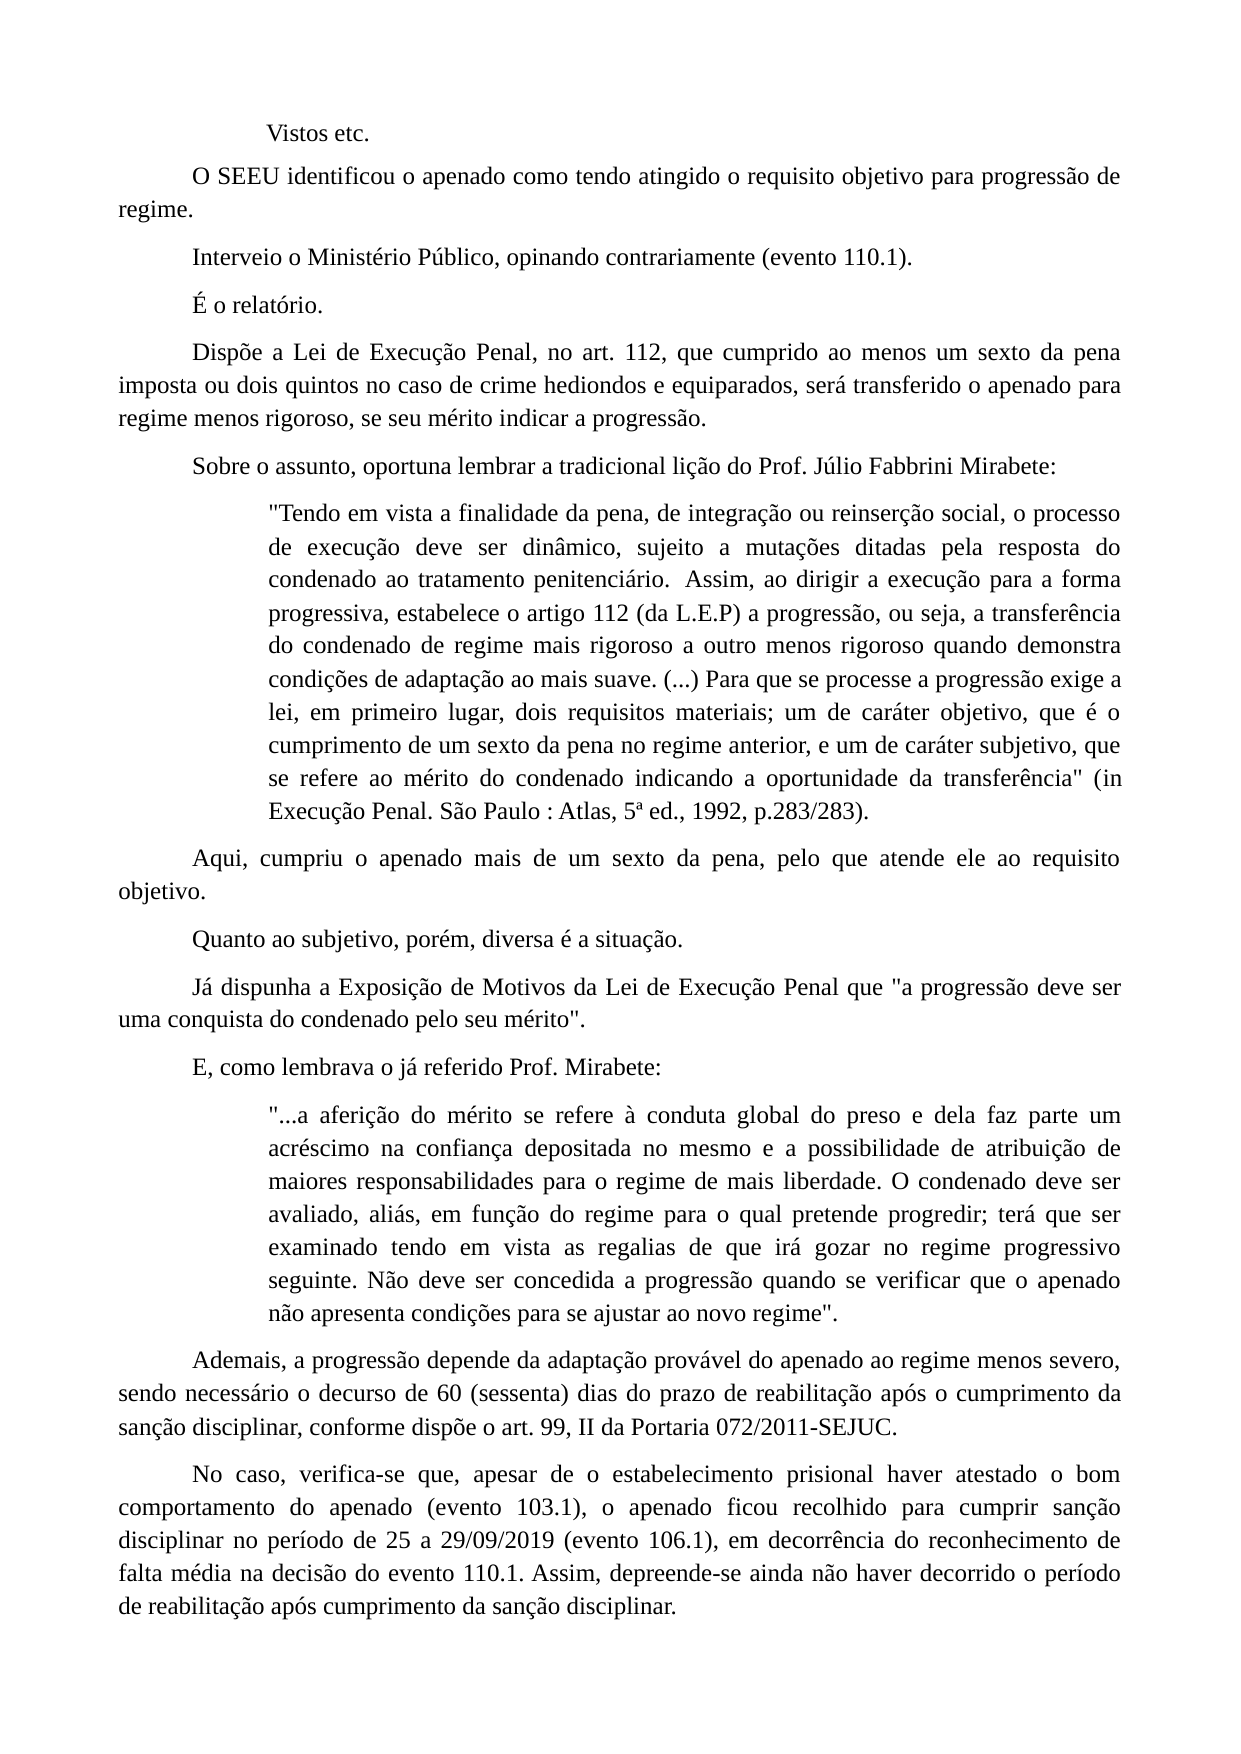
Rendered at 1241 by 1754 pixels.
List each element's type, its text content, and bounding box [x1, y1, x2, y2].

text Sobre o assunto, oportuna lembrar a tradicional lição do Prof. Júlio Fabbrini Mirabete: [118, 451, 1122, 480]
text Aqui, cumpriu o apenado mais de um sexto da pena, pelo que atende ele ao requisito objetivo. [118, 843, 1122, 905]
text É o relatório. [118, 290, 1122, 318]
text Dispõe a Lei de Execução Penal, no art. 112, que cumprido ao menos um sexto da pena imposta ou dois quintos no caso de crime hediondos e equiparados, será transferido o apenado para regime menos rigoroso, se seu mérito indicar a progressão. [118, 337, 1122, 432]
text "...a aferição do mérito se refere à conduta global do preso e dela faz parte um acréscimo na confiança depositada no mesmo e a possibilidade de atribuição de maiores responsabilidades para o regime de mais liberdade. O condenado deve ser avaliado, aliás, em função do regime para o qual pretende progredir; terá que ser examinado tendo em vista as regalias de que irá gozar no regime progressivo seguinte. Não deve ser concedida a progressão quando se verificar que o apenado não apresenta condições para se ajustar ao novo regime". [268, 1100, 1122, 1327]
text Ademais, a progressão depende da adaptação provável do apenado ao regime menos severo, sendo necessário o decurso de 60 (sessenta) dias do prazo de reabilitação após o cumprimento da sanção disciplinar, conforme dispõe o art. 99, II da Portaria 072/2011-SEJUC. [118, 1346, 1122, 1440]
text Vistos etc. [118, 118, 1122, 147]
text "Tendo em vista a finalidade da pena, de integração ou reinserção social, o processo de execução deve ser dinâmico, sujeito a mutações ditadas pela resposta do condenado ao tratamento penitenciário. Assim, ao dirigir a execução para a forma progressiva, estabelece o artigo 112 (da L.E.P) a progressão, ou seja, a transferência do condenado de regime mais rigoroso a outro menos rigoroso quando demonstra condições de adaptação ao mais suave. (...) Para que se processe a progressão exige a lei, em primeiro lugar, dois requisitos materiais; um de caráter objetivo, que é o cumprimento de um sexto da pena no regime anterior, e um de caráter subjetivo, que se refere ao mérito do condenado indicando a oportunidade da transferência" (in Execução Penal. São Paulo : Atlas, 5ª ed., 1992, p.283/283). [268, 498, 1122, 824]
text E, como lembrava o já referido Prof. Mirabete: [118, 1052, 1122, 1081]
text Já dispunha a Exposição de Motivos da Lei de Execução Penal que "a progressão deve ser uma conquista do condenado pelo seu mérito". [118, 972, 1122, 1033]
text No caso, verifica-se que, apesar de o estabelecimento prisional haver atestado o bom comportamento do apenado (evento 103.1), o apenado ficou recolhido para cumprir sanção disciplinar no período de 25 a 29/09/2019 (evento 106.1), em decorrência do reconhecimento de falta média na decisão do evento 110.1. Assim, depreende-se ainda não haver decorrido o período de reabilitação após cumprimento da sanção disciplinar. [118, 1459, 1122, 1620]
text Quanto ao subjetivo, porém, diversa é a situação. [118, 924, 1122, 953]
text O SEEU identificou o apenado como tendo atingido o requisito objetivo para progressão de regime. [118, 161, 1122, 223]
text Interveio o Ministério Público, opinando contrariamente (evento 110.1). [118, 242, 1122, 271]
